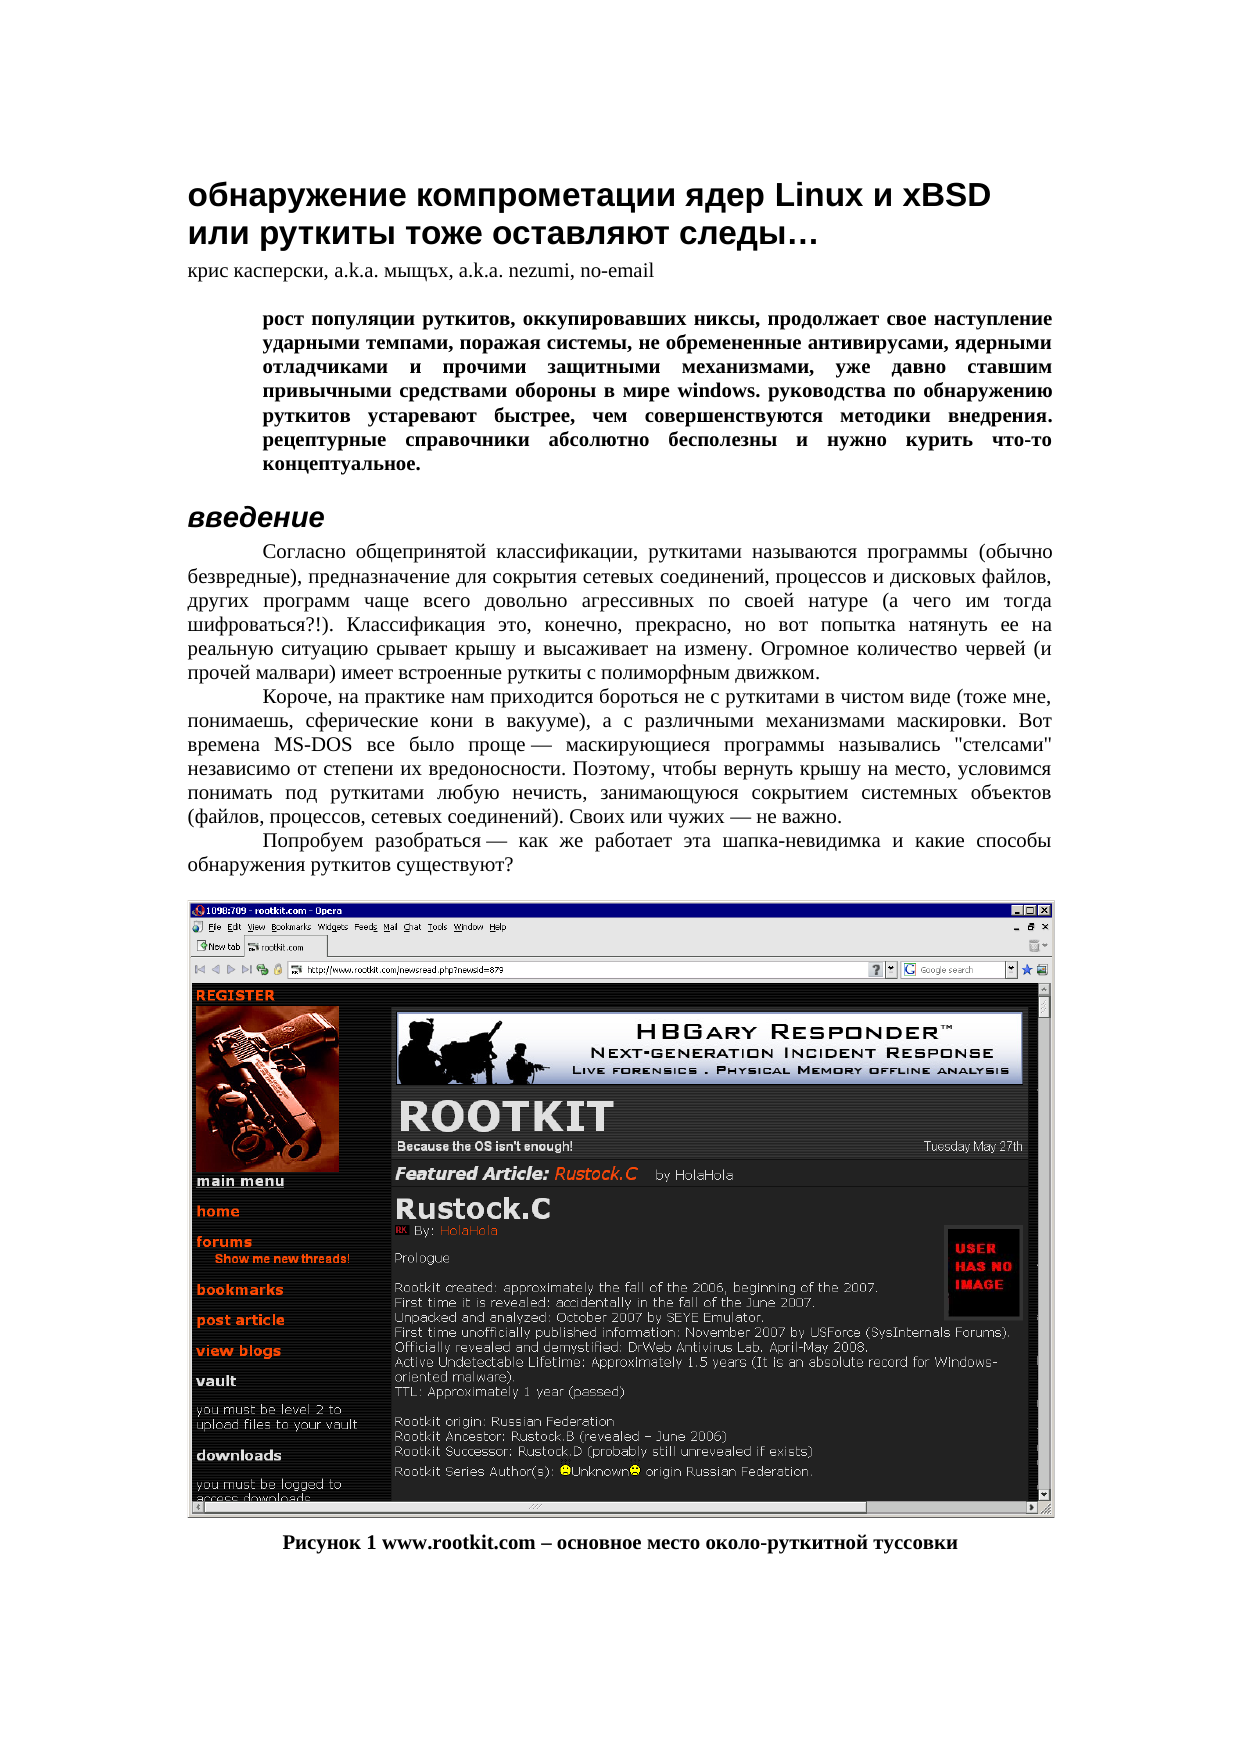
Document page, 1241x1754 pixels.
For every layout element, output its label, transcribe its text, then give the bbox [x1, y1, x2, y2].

text Короче, на практике нам приходится бороться не с руткитами в чистом виде (тоже мне, понимаешь, сферические кони в вакууме), а с различными механизмами маскировки. Вот времена MS-DOS все было проще — маскирующиеся программы назывались "стелсами" независимо от степени их вредоносности. Поэтому, чтобы вернуть крышу на место, условимся понимать под руткитами любую нечисть, занимающуюся сокрытием системных объектов (файлов, процессов, сетевых соединений). Своих или чужих — не важно. [187, 684, 1053, 828]
subtitle введение [187, 500, 1053, 533]
text Согласно общепринятой классификации, руткитами называются программы (обычно безвредные), предназначение для сокрытия сетевых соединений, процессов и дисковых файлов, других программ чаще всего довольно агрессивных по своей натуре (а чего им тогда шифроваться?!). Классификация это, конечно, прекрасно, но вот попытка натянуть ее на реальную ситуацию срывает крышу и высаживает на измену. Огромное количество червей (и прочей малвари) имеет встроенные руткиты с полиморфным движком. [187, 539, 1053, 684]
subtitle обнаружение компрометации ядер Linux и xBSD или руткиты тоже оставляют следы… [187, 175, 1053, 252]
text Попробуем разобраться — как же работает эта шапка-невидимка и какие способы обнаружения руткитов существуют? [187, 828, 1053, 876]
text крис касперски, a.k.a. мыщъх, a.k.a. nezumi, no-email [187, 258, 1053, 282]
picture [187, 900, 1055, 1518]
text Рисунок 1 www.rootkit.com – основное место около-руткитной туссовки [187, 1530, 1053, 1554]
text рост популяции руткитов, оккупировавших никсы, продолжает свое наступление ударными темпами, поражая системы, не обремененные антивирусами, ядерными отладчиками и прочими защитными механизмами, уже давно ставшим привычными средствами обороны в мире windows. руководства по обнаружению руткитов устаревают быстрее, чем совершенствуются методики внедрения. рецептурные справочники абсолютно бесполезны и нужно курить что-то концептуальное. [262, 306, 1053, 475]
